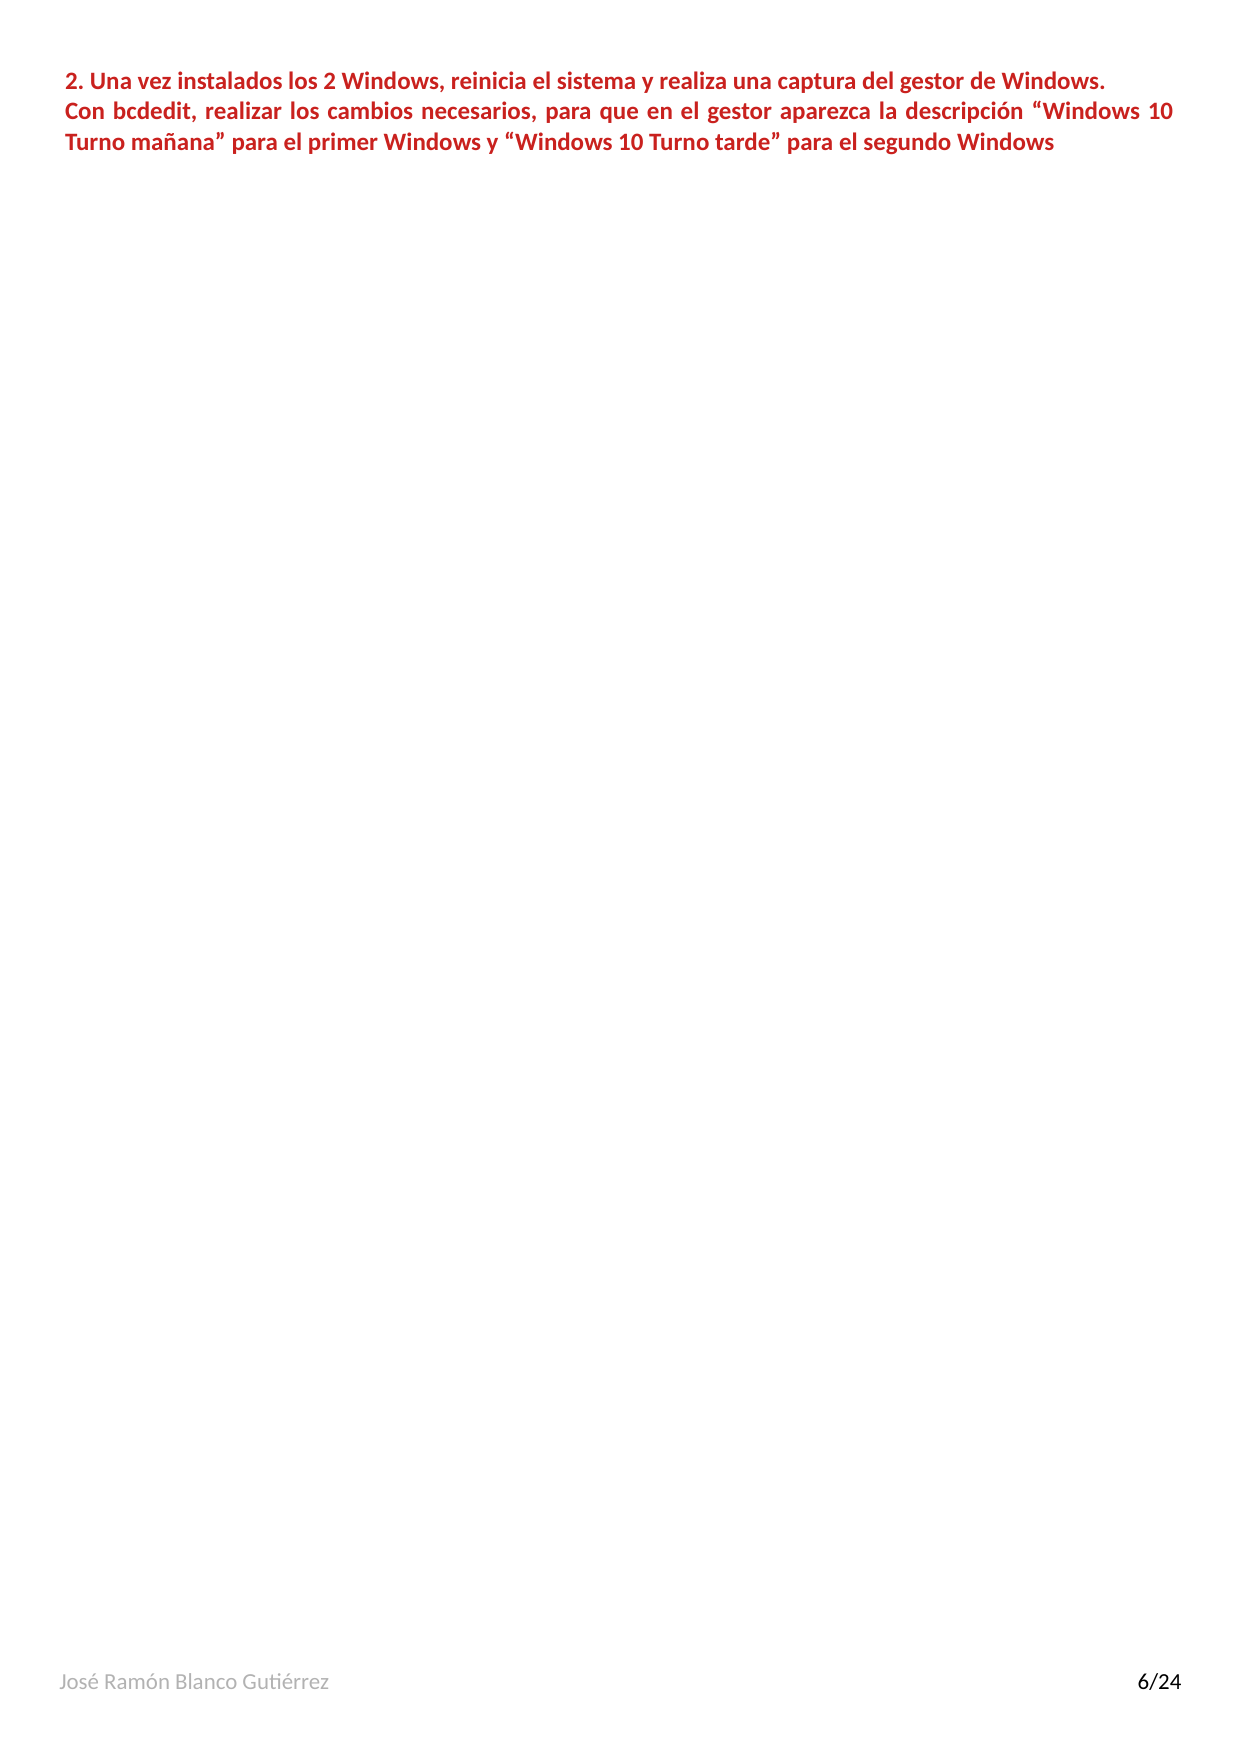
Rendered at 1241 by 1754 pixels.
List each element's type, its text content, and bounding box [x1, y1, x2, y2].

table_header 2. Una vez instalados los 2 Windows, reinicia el sistema y realiza una captura del gestor de Windows. Con bcdedit, realizar los cambios necesarios, para que en el gestor aparezca la descripción “Windows 10 Turno mañana” para el primer Windows y “Windows 10 Turno tarde” para el segundo Windows [59, 59, 1181, 162]
